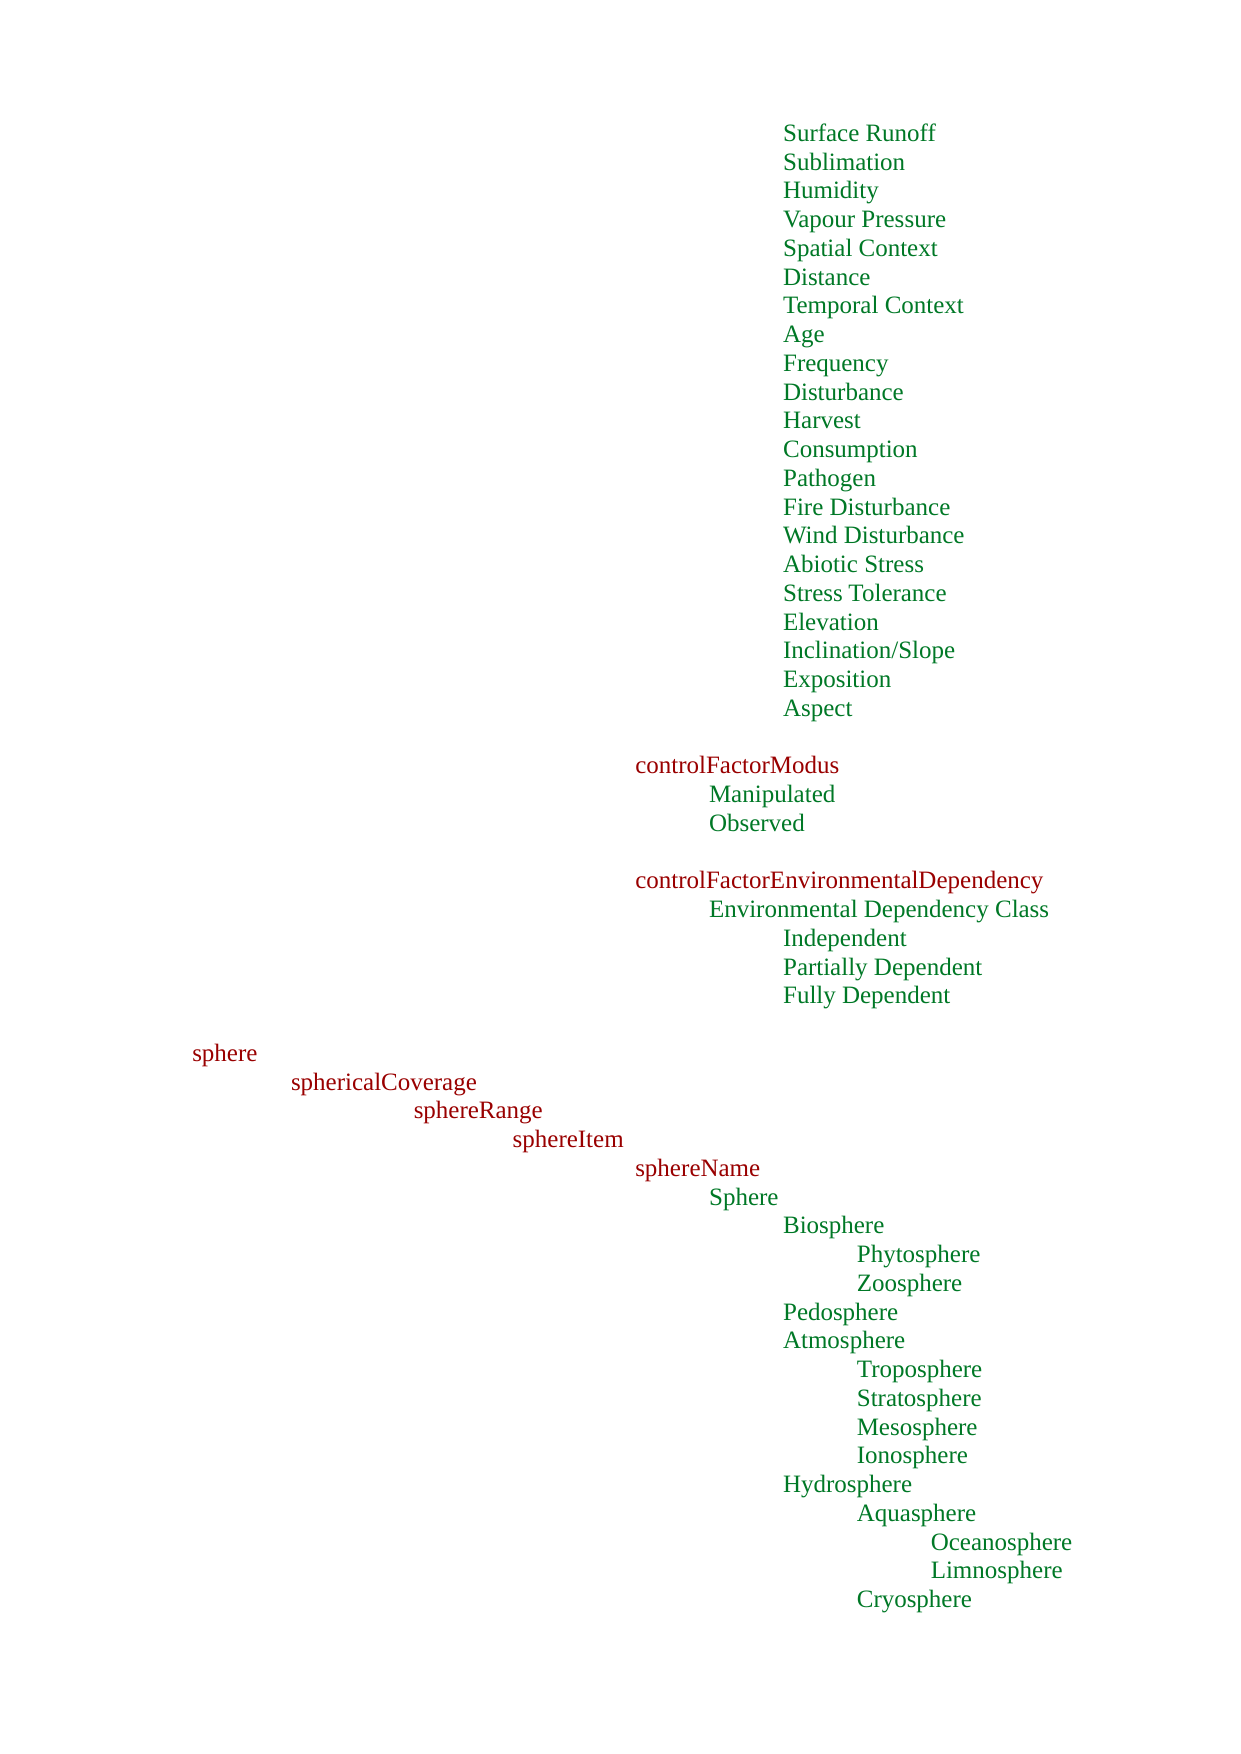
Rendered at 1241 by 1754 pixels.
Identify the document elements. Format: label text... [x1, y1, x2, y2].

text Consumption [118, 434, 1122, 463]
text sphericalCoverage [118, 1067, 1122, 1096]
text Independent [118, 923, 1122, 952]
text Troposphere [118, 1354, 1122, 1383]
text controlFactorModus [118, 751, 1122, 779]
text Wind Disturbance [118, 521, 1122, 549]
text Spatial Context [118, 233, 1122, 262]
text Pedosphere [118, 1297, 1122, 1326]
text Stress Tolerance [118, 578, 1122, 607]
text Surface Runoff [118, 118, 1122, 147]
text Sphere [118, 1182, 1122, 1211]
text Sublimation [118, 147, 1122, 176]
text Vapour Pressure [118, 204, 1122, 233]
text Disturbance [118, 377, 1122, 406]
text Exposition [118, 664, 1122, 693]
text Fire Disturbance [118, 492, 1122, 521]
text Stratosphere [118, 1383, 1122, 1412]
text Manipulated [118, 779, 1122, 808]
text Hydrosphere [118, 1469, 1122, 1498]
text sphere [118, 1038, 1122, 1067]
text Harvest [118, 406, 1122, 434]
text Mesosphere [118, 1412, 1122, 1441]
text Ionosphere [118, 1441, 1122, 1469]
text Pathogen [118, 463, 1122, 492]
text sphereItem [118, 1124, 1122, 1153]
text Limnosphere [118, 1556, 1122, 1584]
text Observed [118, 808, 1122, 837]
text sphereRange [118, 1096, 1122, 1124]
text controlFactorEnvironmentalDependency Environmental Dependency Class [118, 866, 1122, 923]
text Aquasphere [118, 1498, 1122, 1527]
text Partially Dependent [118, 952, 1122, 981]
text Atmosphere [118, 1326, 1122, 1354]
text Abiotic Stress [118, 549, 1122, 578]
text Aspect [118, 693, 1122, 722]
text Age [118, 319, 1122, 348]
text Elevation [118, 607, 1122, 636]
text Fully Dependent [118, 981, 1122, 1009]
text Phytosphere [118, 1239, 1122, 1268]
text Humidity [118, 176, 1122, 204]
text Cryosphere [118, 1584, 1122, 1613]
text Oceanosphere [118, 1527, 1122, 1556]
text Frequency [118, 348, 1122, 377]
text Inclination/Slope [118, 636, 1122, 664]
text Biosphere [118, 1211, 1122, 1239]
text Distance [118, 262, 1122, 291]
text Temporal Context [118, 291, 1122, 319]
text sphereName [118, 1153, 1122, 1182]
text Zoosphere [118, 1268, 1122, 1297]
